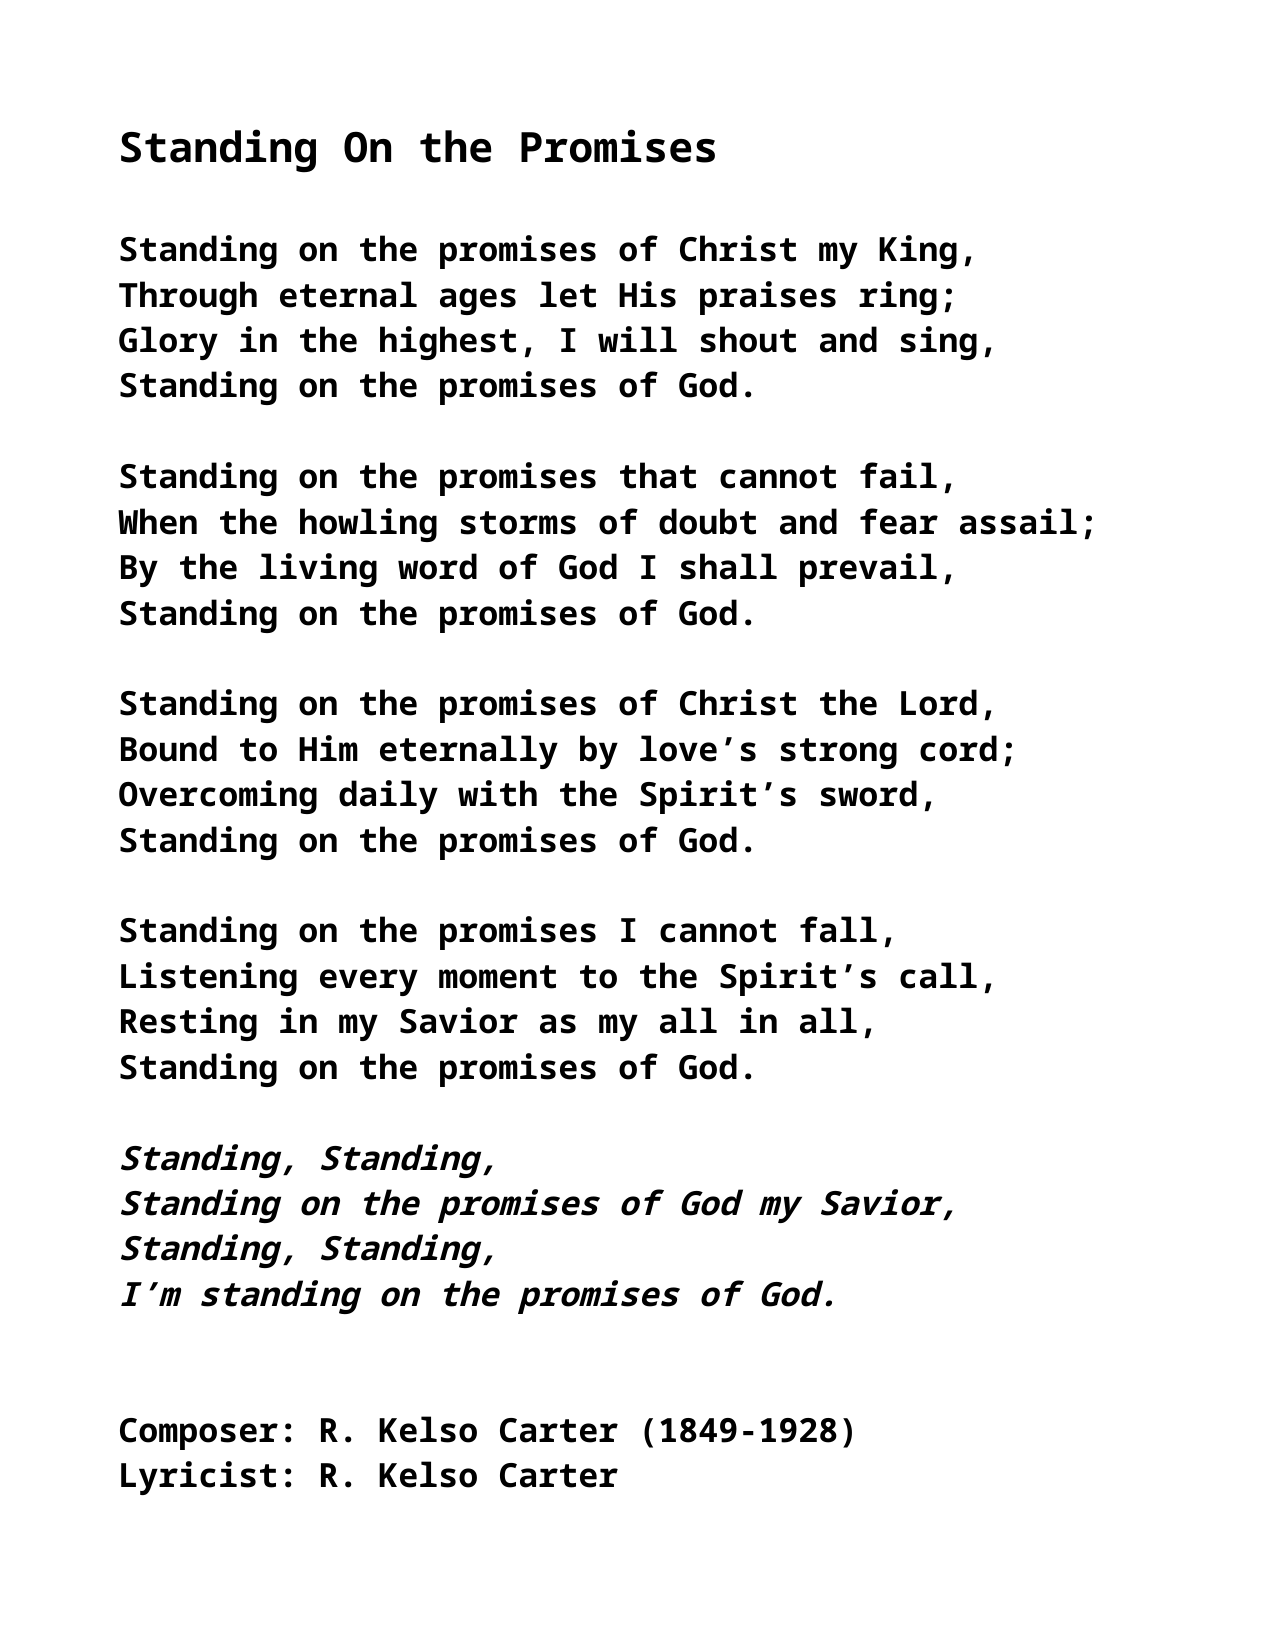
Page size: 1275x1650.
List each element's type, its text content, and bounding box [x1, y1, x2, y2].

text Standing on the promises of God my Savior, [118, 1180, 1157, 1225]
text Standing on the promises of God. [118, 816, 1157, 862]
text Glory in the highest, I will shout and sing, [118, 317, 1157, 362]
text Bound to Him eternally by love’s strong cord; [118, 726, 1157, 771]
text Lyricist: R. Kelso Carter [118, 1452, 1157, 1498]
text Standing on the promises of God. [118, 362, 1157, 408]
text Standing on the promises of God. [118, 589, 1157, 635]
text Standing on the promises I cannot fall, [118, 907, 1157, 953]
text Standing on the promises of God. [118, 1043, 1157, 1089]
text Standing On the Promises [118, 118, 1157, 175]
text Composer: R. Kelso Carter (1849-1928) [118, 1407, 1157, 1452]
text Standing on the promises that cannot fail, [118, 453, 1157, 498]
text Standing on the promises of Christ the Lord, [118, 680, 1157, 726]
text Resting in my Savior as my all in all, [118, 998, 1157, 1043]
text Overcoming daily with the Spirit’s sword, [118, 771, 1157, 816]
text Standing on the promises of Christ my King, [118, 226, 1157, 271]
text Standing, Standing, [118, 1134, 1157, 1180]
text I’m standing on the promises of God. [118, 1271, 1157, 1316]
text Listening every moment to the Spirit’s call, [118, 953, 1157, 998]
text When the howling storms of doubt and fear assail; [118, 498, 1157, 544]
text By the living word of God I shall prevail, [118, 544, 1157, 589]
text Standing, Standing, [118, 1225, 1157, 1271]
text Through eternal ages let His praises ring; [118, 271, 1157, 317]
